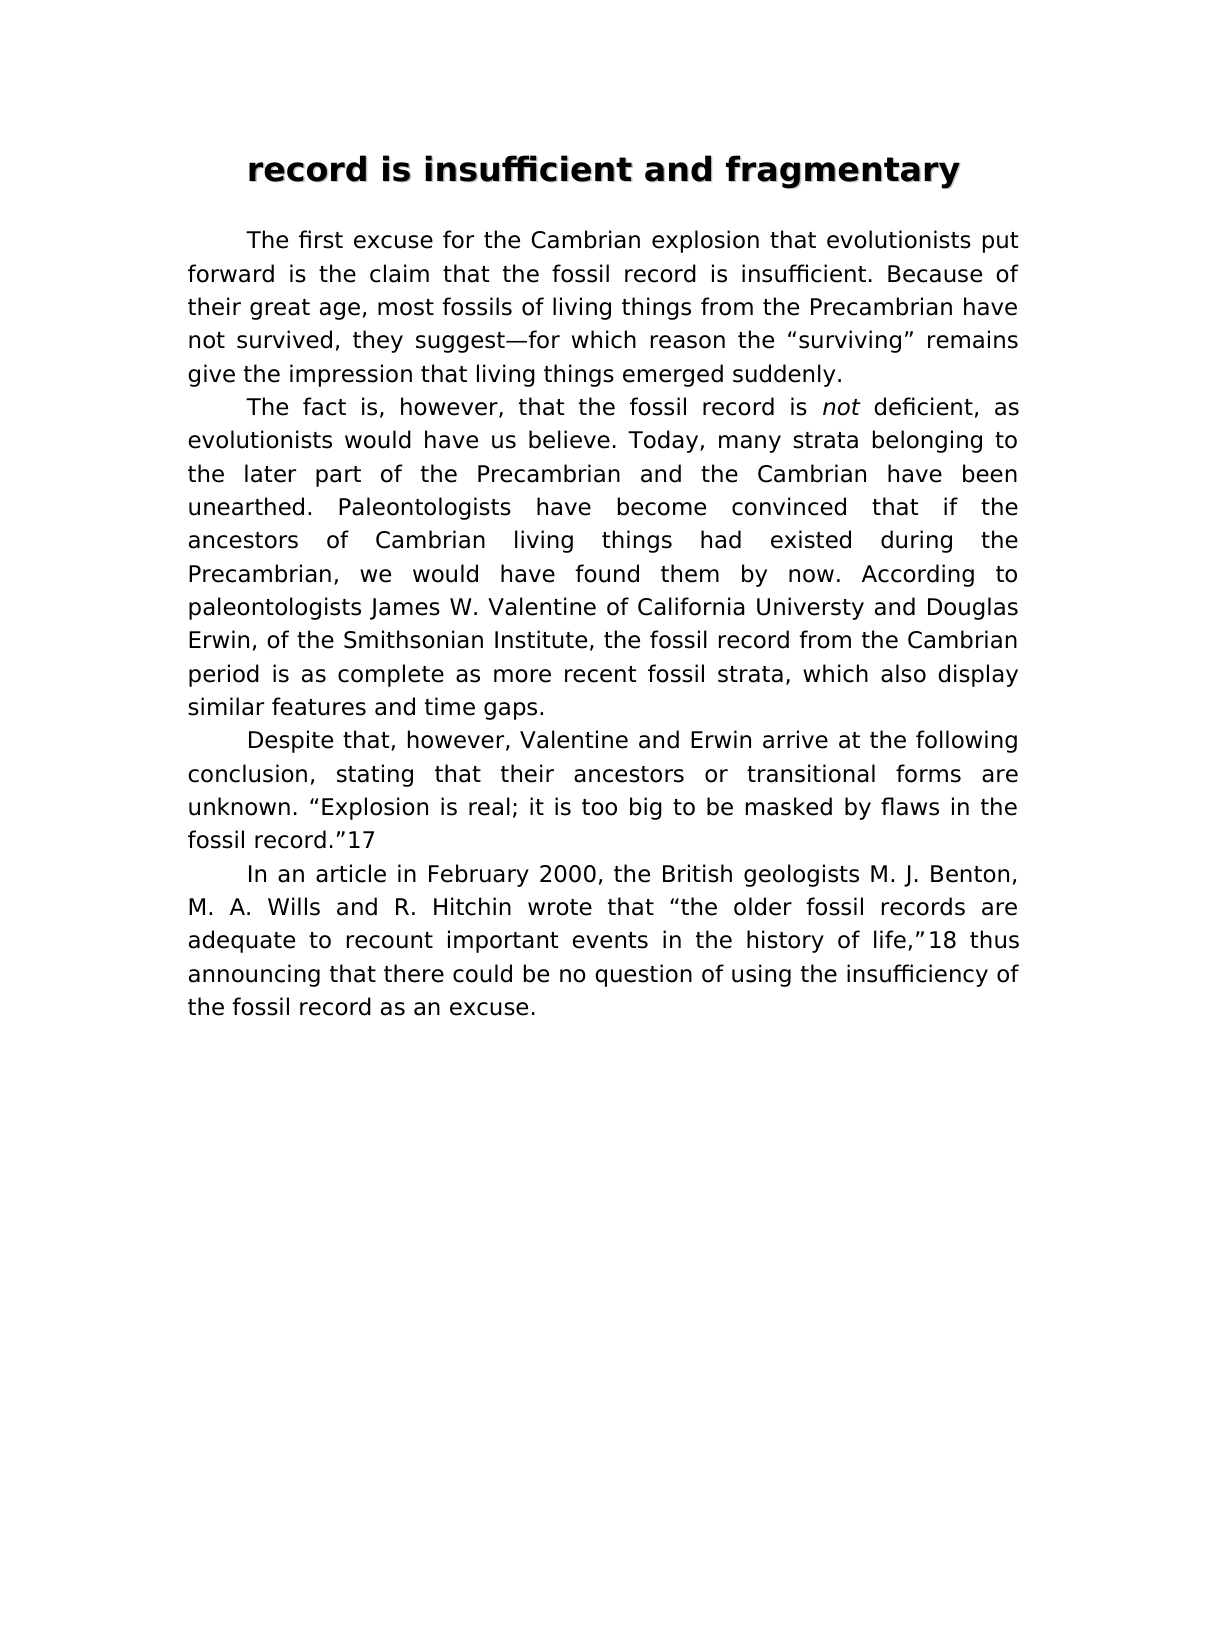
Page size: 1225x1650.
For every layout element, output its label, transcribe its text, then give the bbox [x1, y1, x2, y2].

text The first excuse for the Cambrian explosion that evolutionists put forward is the claim that the fossil record is insufficient. Because of their great age, most fossils of living things from the Precambrian have not survived, they suggest—for which reason the “surviving” remains give the impression that living things emerged suddenly. [187, 222, 1020, 389]
text In an article in February 2000, the British geologists M. J. Benton, M. A. Wills and R. Hitchin wrote that “the older fossil records are adequate to recount important events in the history of life,”18 thus announcing that there could be no question of using the insufficiency of the fossil record as an excuse. [187, 856, 1020, 1022]
text record is insufficient and fragmentary [187, 150, 1020, 189]
text Despite that, however, Valentine and Erwin arrive at the following conclusion, stating that their ancestors or transitional forms are unknown. “Explosion is real; it is too big to be masked by flaws in the fossil record.”17 [187, 722, 1020, 856]
text The fact is, however, that the fossil record is not deficient, as evolutionists would have us believe. Today, many strata belonging to the later part of the Precambrian and the Cambrian have been unearthed. Paleontologists have become convinced that if the ancestors of Cambrian living things had existed during the Precambrian, we would have found them by now. According to paleontologists James W. Valentine of California Universty and Douglas Erwin, of the Smithsonian Institute, the fossil record from the Cambrian period is as complete as more recent fossil strata, which also display similar features and time gaps. [187, 389, 1020, 722]
